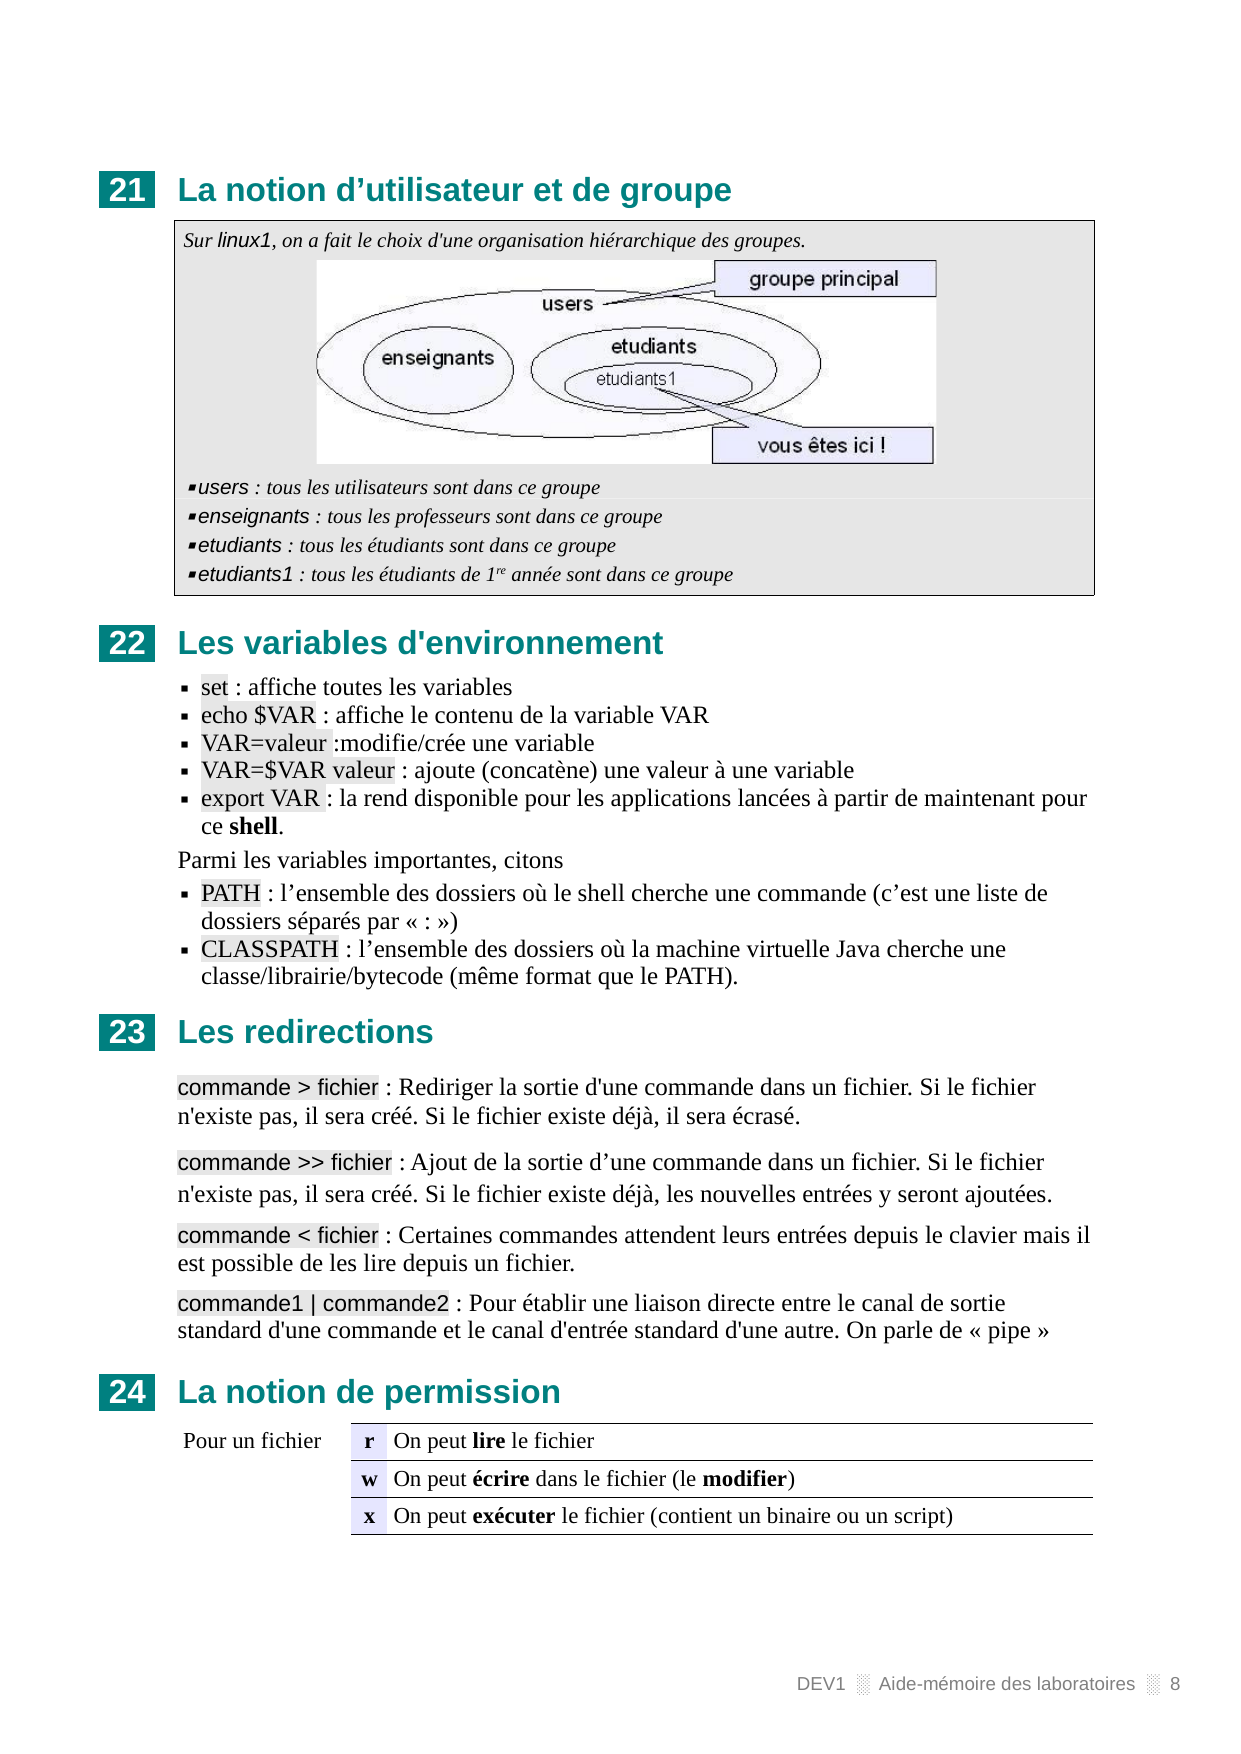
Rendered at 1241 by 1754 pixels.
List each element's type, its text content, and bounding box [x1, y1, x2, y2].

subtitle La notion de permission [155, 1374, 1093, 1411]
list PATH : l’ensemble des dossiers où le shell cherche une commande (c’est une liste de dossiers séparés par « : ») [177, 879, 1093, 935]
table_cell w [351, 1461, 387, 1497]
list etudiants1 : tous les étudiants de 1re année sont dans ce groupe [175, 554, 1094, 595]
table_cell On peut exécuter le fichier (contient un binaire ou un script) [388, 1498, 1093, 1534]
text Sur linux1, on a fait le choix d'une organisation hiérarchique des groupes. [175, 221, 1094, 252]
text commande > fichier : Rediriger la sortie d'une commande dans un fichier. Si le fichier n'existe pas, il sera créé. Si le fichier existe déjà, il sera écrasé. [177, 1068, 1093, 1130]
subtitle Les variables d'environnement [155, 625, 1093, 662]
picture [316, 260, 937, 464]
table_cell x [351, 1498, 387, 1534]
subtitle [0, 625, 99, 662]
text commande >> fichier : Ajout de la sortie d’une commande dans un fichier. Si le fichier n'existe pas, il sera créé. Si le fichier existe déjà, les nouvelles entrées y seront ajoutées. [177, 1148, 1093, 1209]
list export VAR : la rend disponible pour les applications lancées à partir de maintenant pour ce shell. [177, 784, 1093, 840]
subtitle Les redirections [155, 1014, 1093, 1051]
list set : affiche toutes les variables [177, 673, 1093, 701]
text commande1 | commande2 : Pour établir une liaison directe entre le canal de sortie standard d'une commande et le canal d'entrée standard d'une autre. On parle de « pipe » [177, 1289, 1093, 1344]
table_cell [177, 1497, 351, 1534]
list echo $VAR : affiche le contenu de la variable VAR [316, 701, 1093, 729]
table_header Pour un fichier [177, 1423, 351, 1459]
subtitle [0, 171, 99, 208]
subtitle La notion d’utilisateur et de groupe [155, 171, 1093, 208]
subtitle [0, 1014, 99, 1051]
list enseignants : tous les professeurs sont dans ce groupe [175, 496, 1094, 525]
text Parmi les variables importantes, citons [177, 846, 1093, 873]
list CLASSPATH : l’ensemble des dossiers où la machine virtuelle Java cherche une classe/librairie/bytecode (même format que le PATH). [177, 935, 1093, 990]
list users : tous les utilisateurs sont dans ce groupe [175, 255, 1094, 496]
list etudiants : tous les étudiants sont dans ce groupe [175, 525, 1094, 554]
table_header r [351, 1424, 387, 1459]
text commande < fichier : Certaines commandes attendent leurs entrées depuis le clavier mais il est possible de les lire depuis un fichier. [177, 1221, 1093, 1277]
table_cell [177, 1460, 351, 1497]
table_cell On peut écrire dans le fichier (le modifier) [388, 1461, 1093, 1497]
list VAR=$VAR valeur : ajoute (concatène) une valeur à une variable [395, 757, 1093, 784]
table_header On peut lire le fichier [388, 1424, 1093, 1459]
subtitle [0, 1374, 99, 1411]
list VAR=valeur :modifie/crée une variable [333, 729, 1093, 757]
